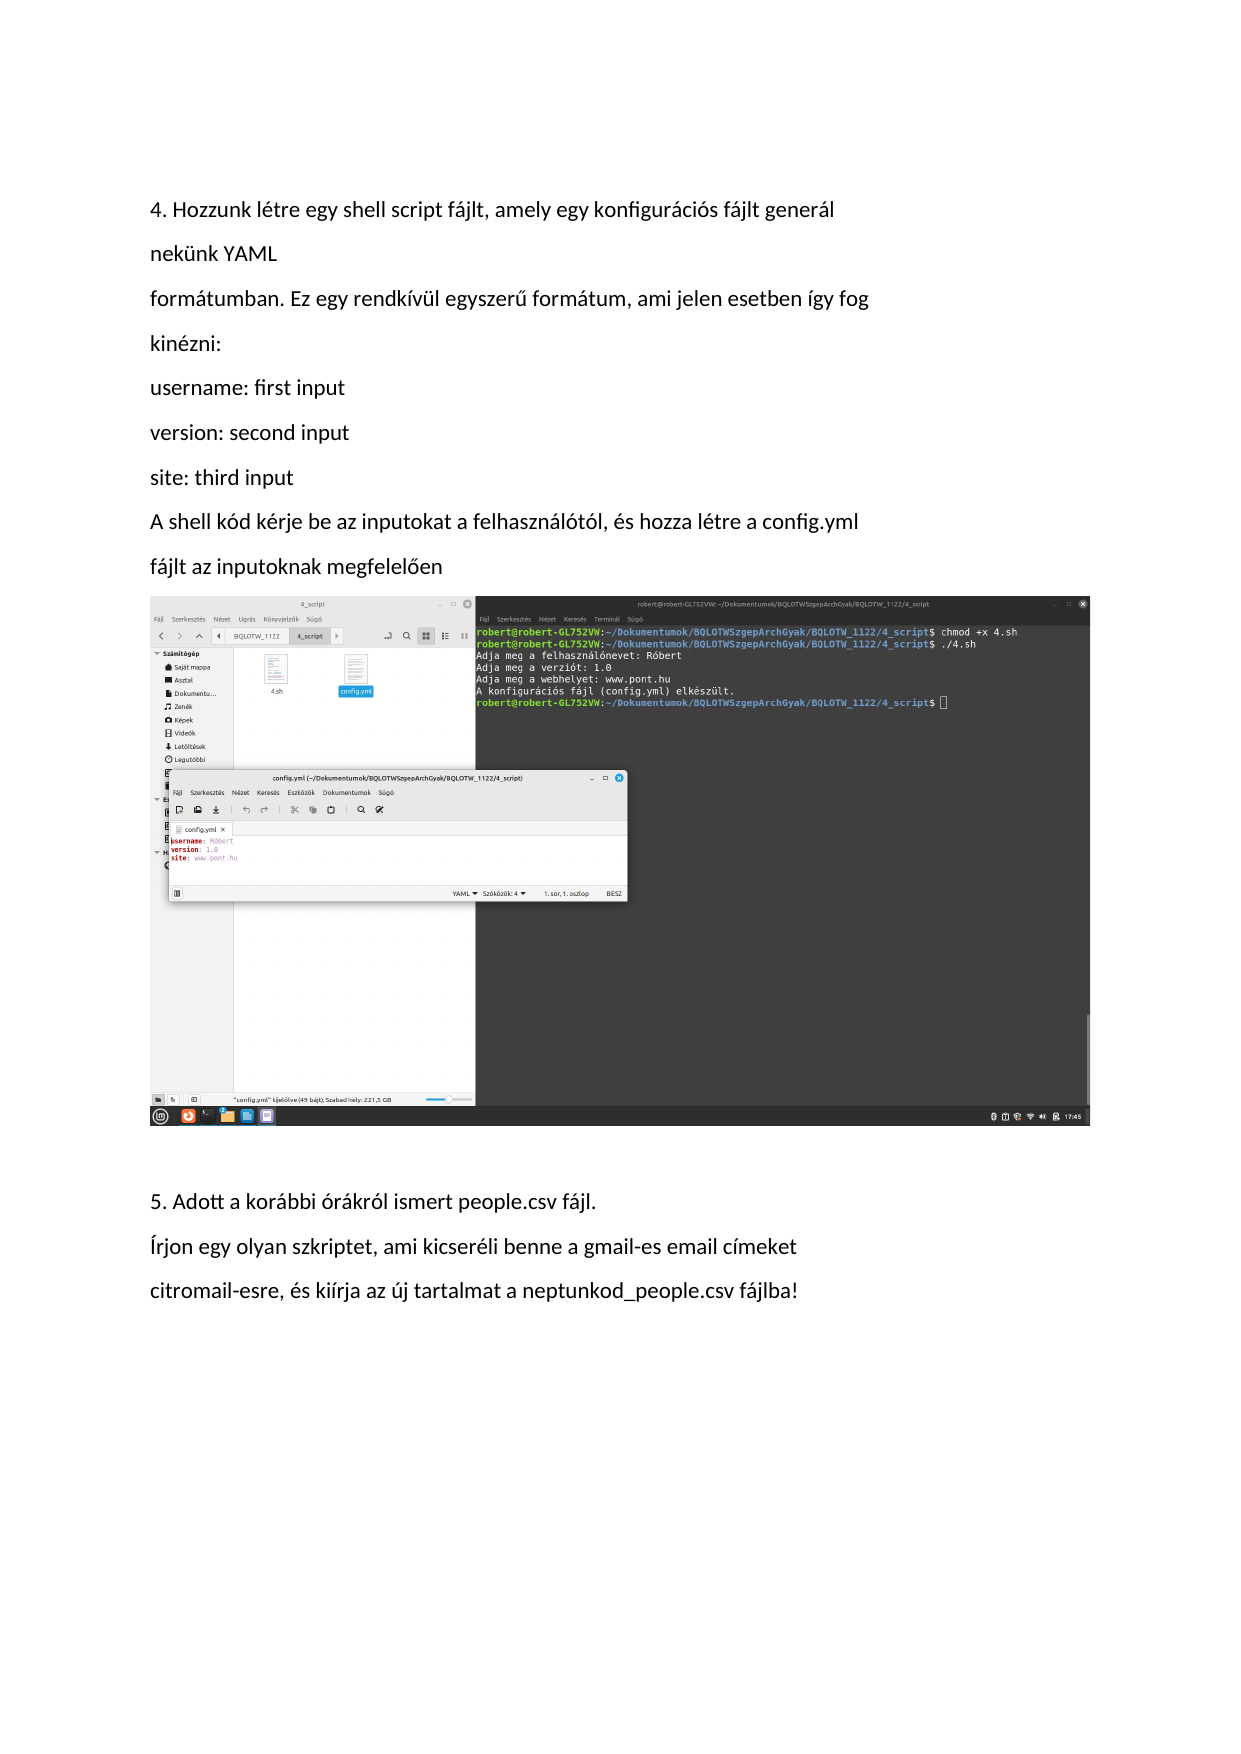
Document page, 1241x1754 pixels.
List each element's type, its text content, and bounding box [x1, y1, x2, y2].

text Írjon egy olyan szkriptet, ami kicseréli benne a gmail-es email címeket [150, 1232, 1090, 1260]
text formátumban. Ez egy rendkívül egyszerű formátum, ami jelen esetben így fog [150, 284, 1090, 312]
text nekünk YAML [150, 239, 1090, 267]
text A shell kód kérje be az inputokat a felhasználótól, és hozza létre a config.yml [150, 507, 1090, 536]
text 4. Hozzunk létre egy shell script fájlt, amely egy konfigurációs fájlt generál [150, 195, 1090, 223]
text username: first input [150, 373, 1090, 401]
text site: third input [150, 463, 1090, 491]
text citromail-esre, és kiírja az új tartalmat a neptunkod_people.csv fájlba! [150, 1276, 1090, 1304]
picture [150, 596, 1091, 1126]
text version: second input [150, 418, 1090, 446]
text kinézni: [150, 329, 1090, 357]
text 5. Adott a korábbi órákról ismert people.csv fájl. [150, 1187, 1090, 1215]
text fájlt az inputoknak megfelelően [150, 552, 1090, 580]
